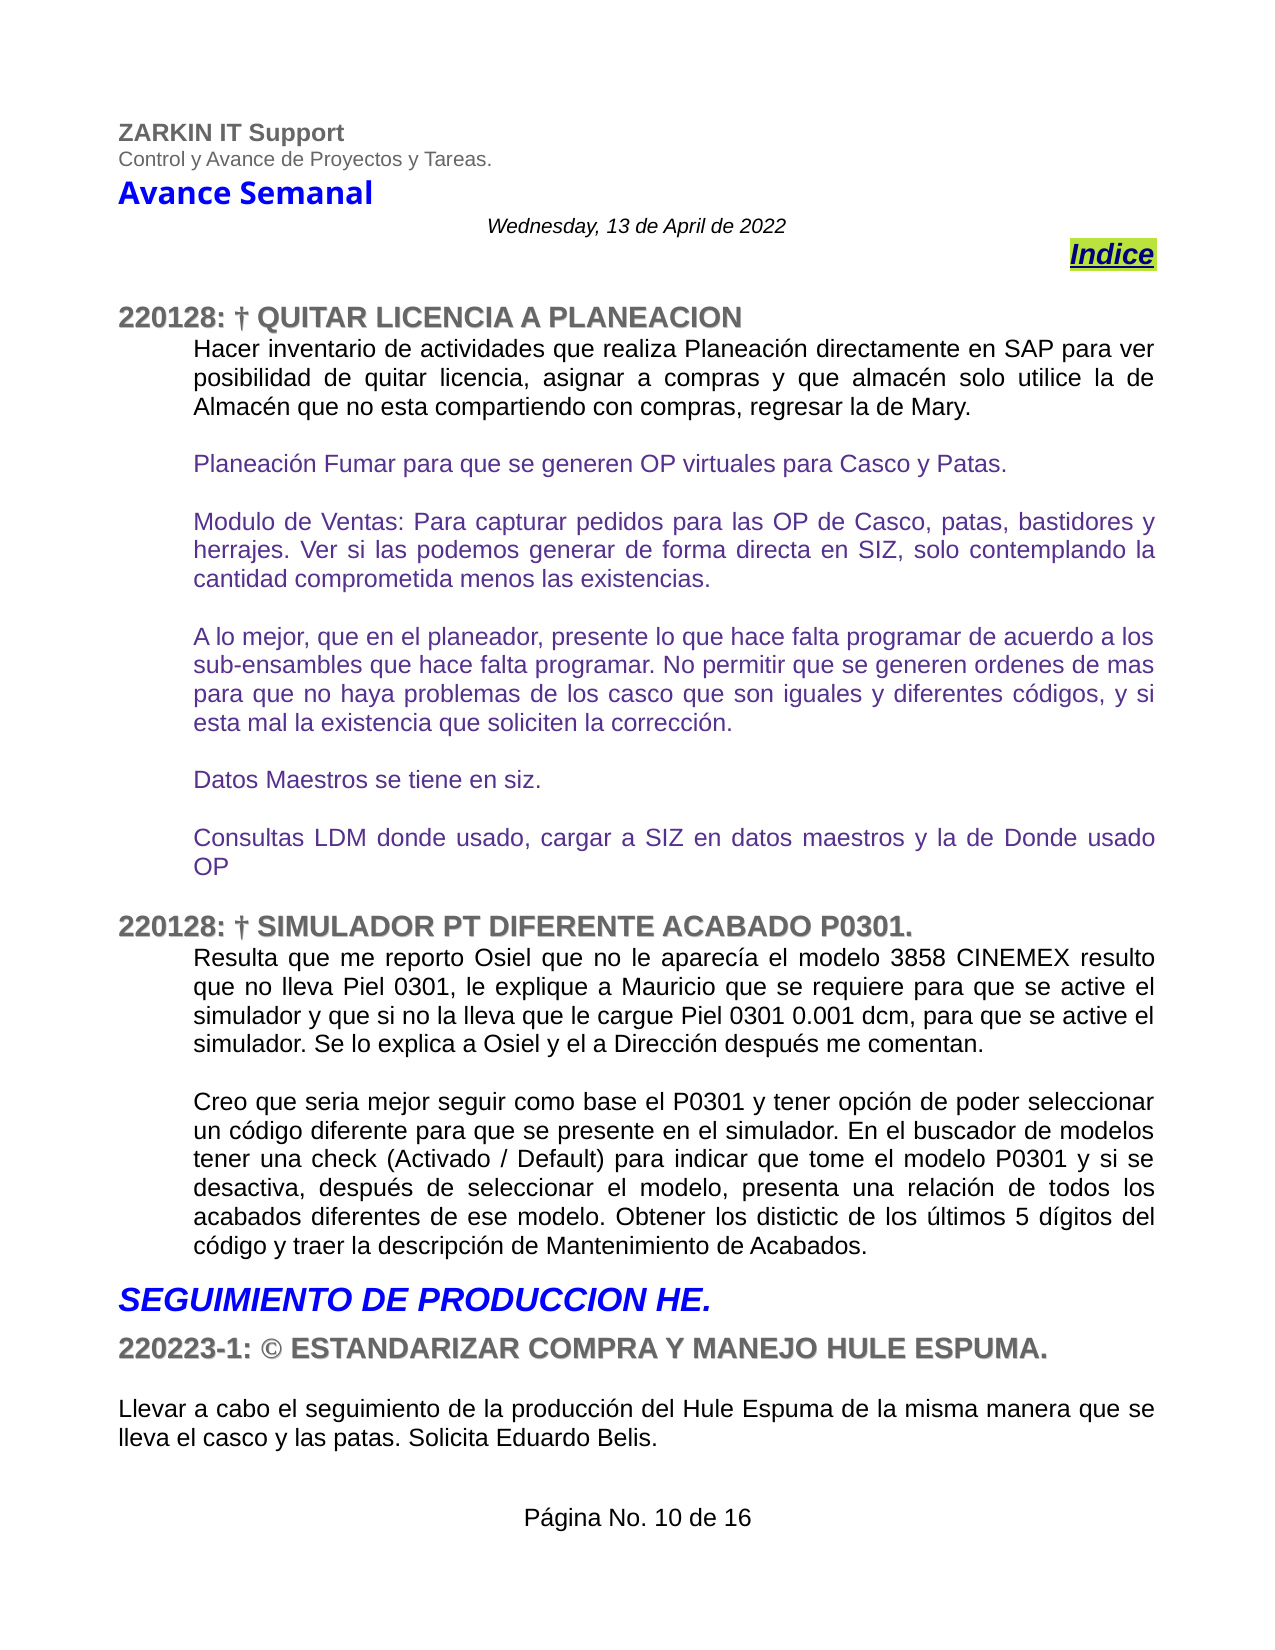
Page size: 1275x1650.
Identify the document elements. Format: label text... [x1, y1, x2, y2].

text Datos Maestros se tiene en siz. [193, 766, 1157, 794]
subtitle SEGUIMIENTO DE PRODUCCION HE. [118, 1280, 1157, 1319]
subtitle 220128: † SIMULADOR PT DIFERENTE ACABADO P0301. [118, 909, 1157, 943]
text Resulta que me reporto Osiel que no le aparecía el modelo 3858 CINEMEX resulto que no lleva Piel 0301, le explique a Mauricio que se requiere para que se active el simulador y que si no la lleva que le cargue Piel 0301 0.001 dcm, para que se active el simulador. Se lo explica a Osiel y el a Dirección después me comentan. [193, 943, 1157, 1058]
text Creo que seria mejor seguir como base el P0301 y tener opción de poder seleccionar un código diferente para que se presente en el simulador. En el buscador de modelos tener una check (Activado / Default) para indicar que tome el modelo P0301 y si se desactiva, después de seleccionar el modelo, presenta una relación de todos los acabados diferentes de ese modelo. Obtener los distictic de los últimos 5 dígitos del código y traer la descripción de Mantenimiento de Acabados. [193, 1087, 1157, 1259]
subtitle 220223-1: © ESTANDARIZAR COMPRA Y MANEJO HULE ESPUMA. [118, 1331, 1157, 1365]
text Planeación Fumar para que se generen OP virtuales para Casco y Patas. [193, 449, 1157, 478]
subtitle 220128: † QUITAR LICENCIA A PLANEACION [118, 300, 1157, 334]
text Hacer inventario de actividades que realiza Planeación directamente en SAP para ver posibilidad de quitar licencia, asignar a compras y que almacén solo utilice la de Almacén que no esta compartiendo con compras, regresar la de Mary. [193, 334, 1157, 421]
text Llevar a cabo el seguimiento de la producción del Hule Espuma de la misma manera que se lleva el casco y las patas. Solicita Eduardo Belis. [118, 1394, 1157, 1451]
text Modulo de Ventas: Para capturar pedidos para las OP de Casco, patas, bastidores y herrajes. Ver si las podemos generar de forma directa en SIZ, solo contemplando la cantidad comprometida menos las existencias. [193, 507, 1157, 593]
text A lo mejor, que en el planeador, presente lo que hace falta programar de acuerdo a los sub-ensambles que hace falta programar. No permitir que se generen ordenes de mas para que no haya problemas de los casco que son iguales y diferentes códigos, y si esta mal la existencia que soliciten la corrección. [193, 622, 1157, 737]
text Consultas LDM donde usado, cargar a SIZ en datos maestros y la de Donde usado OP [193, 823, 1157, 881]
